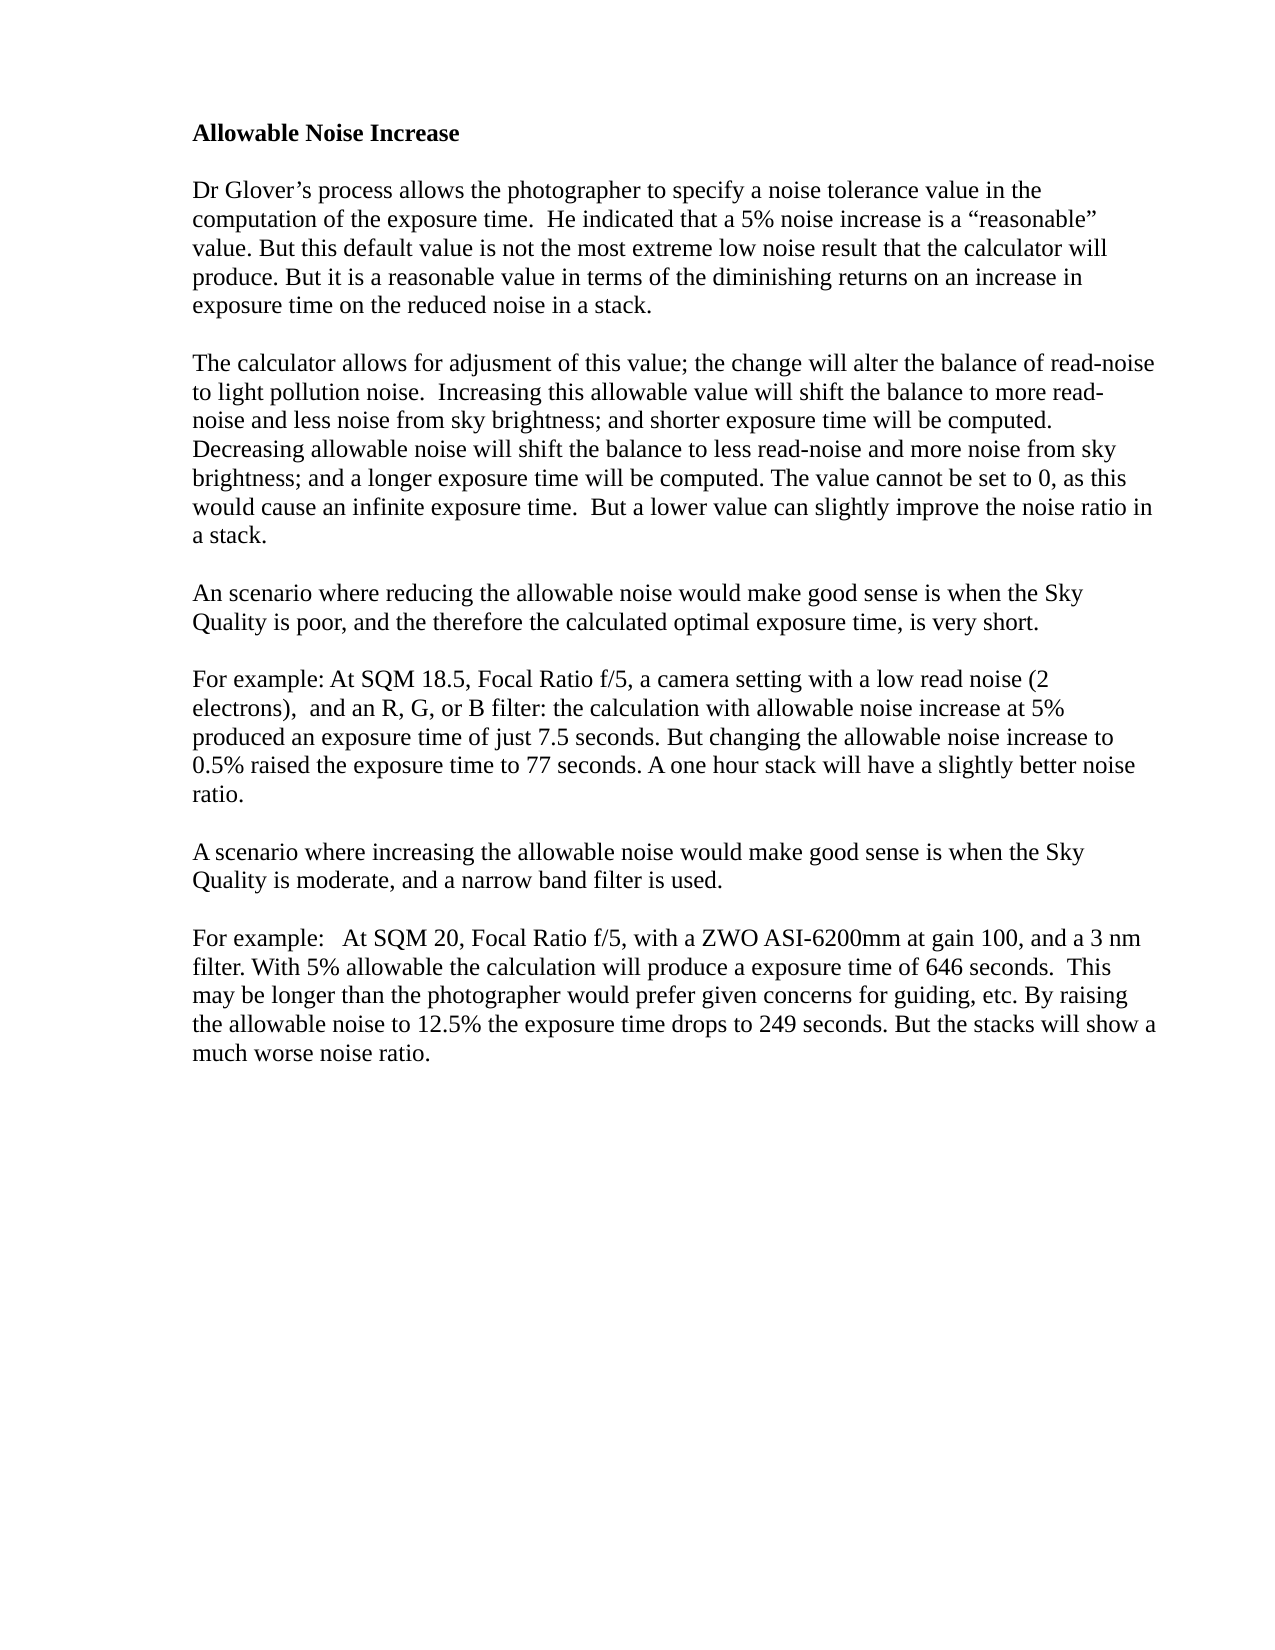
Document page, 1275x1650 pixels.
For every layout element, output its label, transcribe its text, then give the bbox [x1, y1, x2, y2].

text Dr Glover’s process allows the photographer to specify a noise tolerance value in the computation of the exposure time. He indicated that a 5% noise increase is a “reasonable” value. But this default value is not the most extreme low noise result that the calculator will produce. But it is a reasonable value in terms of the diminishing returns on an increase in exposure time on the reduced noise in a stack. [192, 176, 1157, 319]
text Allowable Noise Increase [192, 118, 1157, 147]
text A scenario where increasing the allowable noise would make good sense is when the Sky Quality is moderate, and a narrow band filter is used. [192, 837, 1157, 894]
text For example: At SQM 18.5, Focal Ratio f/5, a camera setting with a low read noise (2 electrons), and an R, G, or B filter: the calculation with allowable noise increase at 5% produced an exposure time of just 7.5 seconds. But changing the allowable noise increase to 0.5% raised the exposure time to 77 seconds. A one hour stack will have a slightly better noise ratio. [192, 664, 1157, 808]
text For example: At SQM 20, Focal Ratio f/5, with a ZWO ASI-6200mm at gain 100, and a 3 nm filter. With 5% allowable the calculation will produce a exposure time of 646 seconds. This may be longer than the photographer would prefer given concerns for guiding, etc. By raising the allowable noise to 12.5% the exposure time drops to 249 seconds. But the stacks will show a much worse noise ratio. [192, 923, 1157, 1067]
text The calculator allows for adjusment of this value; the change will alter the balance of read-noise to light pollution noise. Increasing this allowable value will shift the balance to more read-noise and less noise from sky brightness; and shorter exposure time will be computed. Decreasing allowable noise will shift the balance to less read-noise and more noise from sky brightness; and a longer exposure time will be computed. The value cannot be set to 0, as this would cause an infinite exposure time. But a lower value can slightly improve the noise ratio in a stack. [192, 348, 1157, 549]
text An scenario where reducing the allowable noise would make good sense is when the Sky Quality is poor, and the therefore the calculated optimal exposure time, is very short. [192, 578, 1157, 636]
